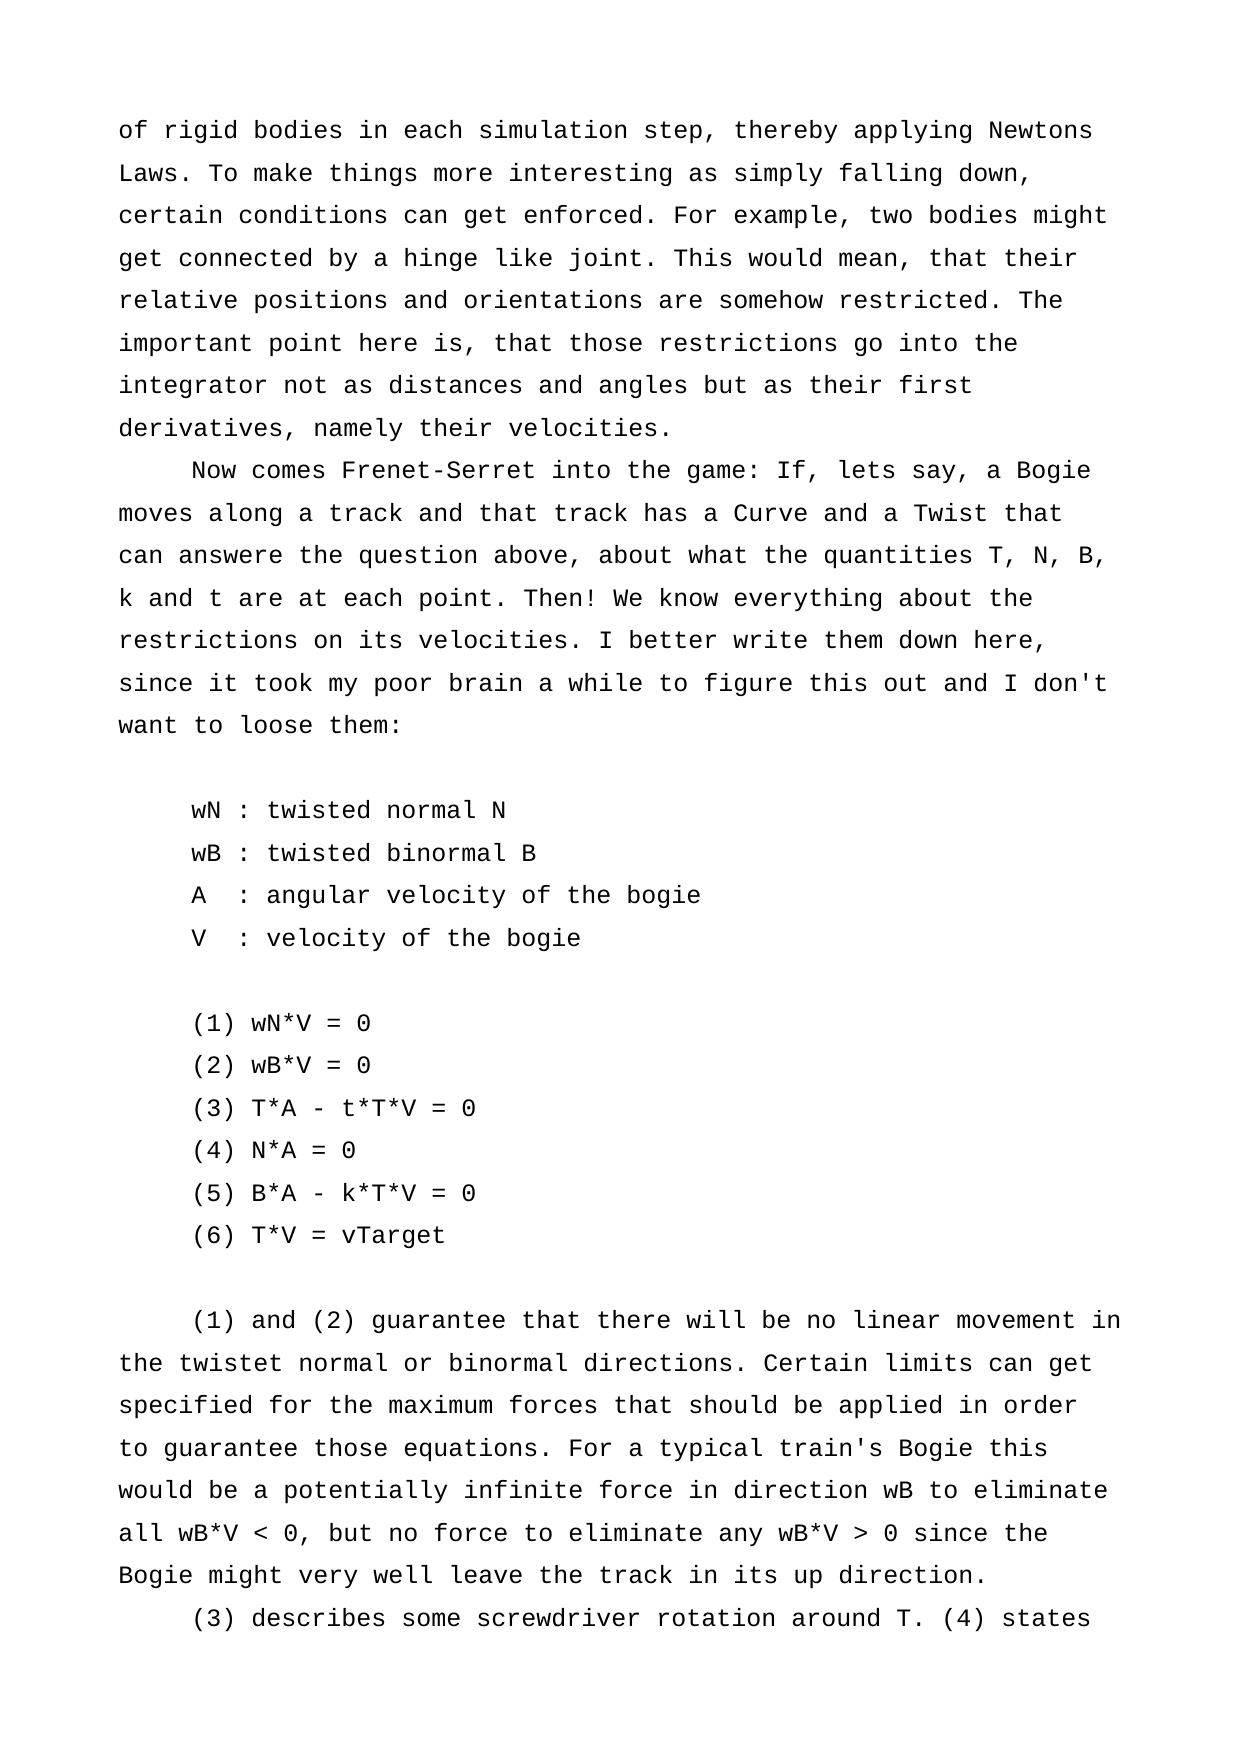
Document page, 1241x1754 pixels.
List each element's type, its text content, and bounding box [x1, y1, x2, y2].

text wN : twisted normal N [118, 798, 1122, 826]
text (4) N*A = 0 [118, 1138, 1122, 1166]
text of rigid bodies in each simulation step, thereby applying Newtons Laws. To make things more interesting as simply falling down, certain conditions can get enforced. For example, two bodies might get connected by a hinge like joint. This would mean, that their relative positions and orientations are somehow restricted. The important point here is, that those restrictions go into the integrator not as distances and angles but as their first derivatives, namely their velocities. [118, 118, 1122, 444]
text (1) wN*V = 0 [118, 1011, 1122, 1039]
text Now comes Frenet-Serret into the game: If, lets say, a Bogie moves along a track and that track has a Curve and a Twist that can answere the question above, about what the quantities T, N, B, k and t are at each point. Then! We know everything about the restrictions on its velocities. I better write them down here, since it took my poor brain a while to figure this out and I don't want to loose them: [118, 458, 1122, 741]
text (2) wB*V = 0 [118, 1053, 1122, 1081]
text V : velocity of the bogie [118, 926, 1122, 954]
text (3) T*A - t*T*V = 0 [118, 1096, 1122, 1124]
text (3) describes some screwdriver rotation around T. (4) states [118, 1606, 1122, 1634]
text (5) B*A - k*T*V = 0 [118, 1181, 1122, 1209]
text (6) T*V = vTarget [118, 1223, 1122, 1251]
text wB : twisted binormal B [118, 841, 1122, 869]
text A : angular velocity of the bogie [118, 883, 1122, 911]
text (1) and (2) guarantee that there will be no linear movement in the twistet normal or binormal directions. Certain limits can get specified for the maximum forces that should be applied in order to guarantee those equations. For a typical train's Bogie this would be a potentially infinite force in direction wB to eliminate all wB*V < 0, but no force to eliminate any wB*V > 0 since the Bogie might very well leave the track in its up direction. [118, 1308, 1122, 1591]
